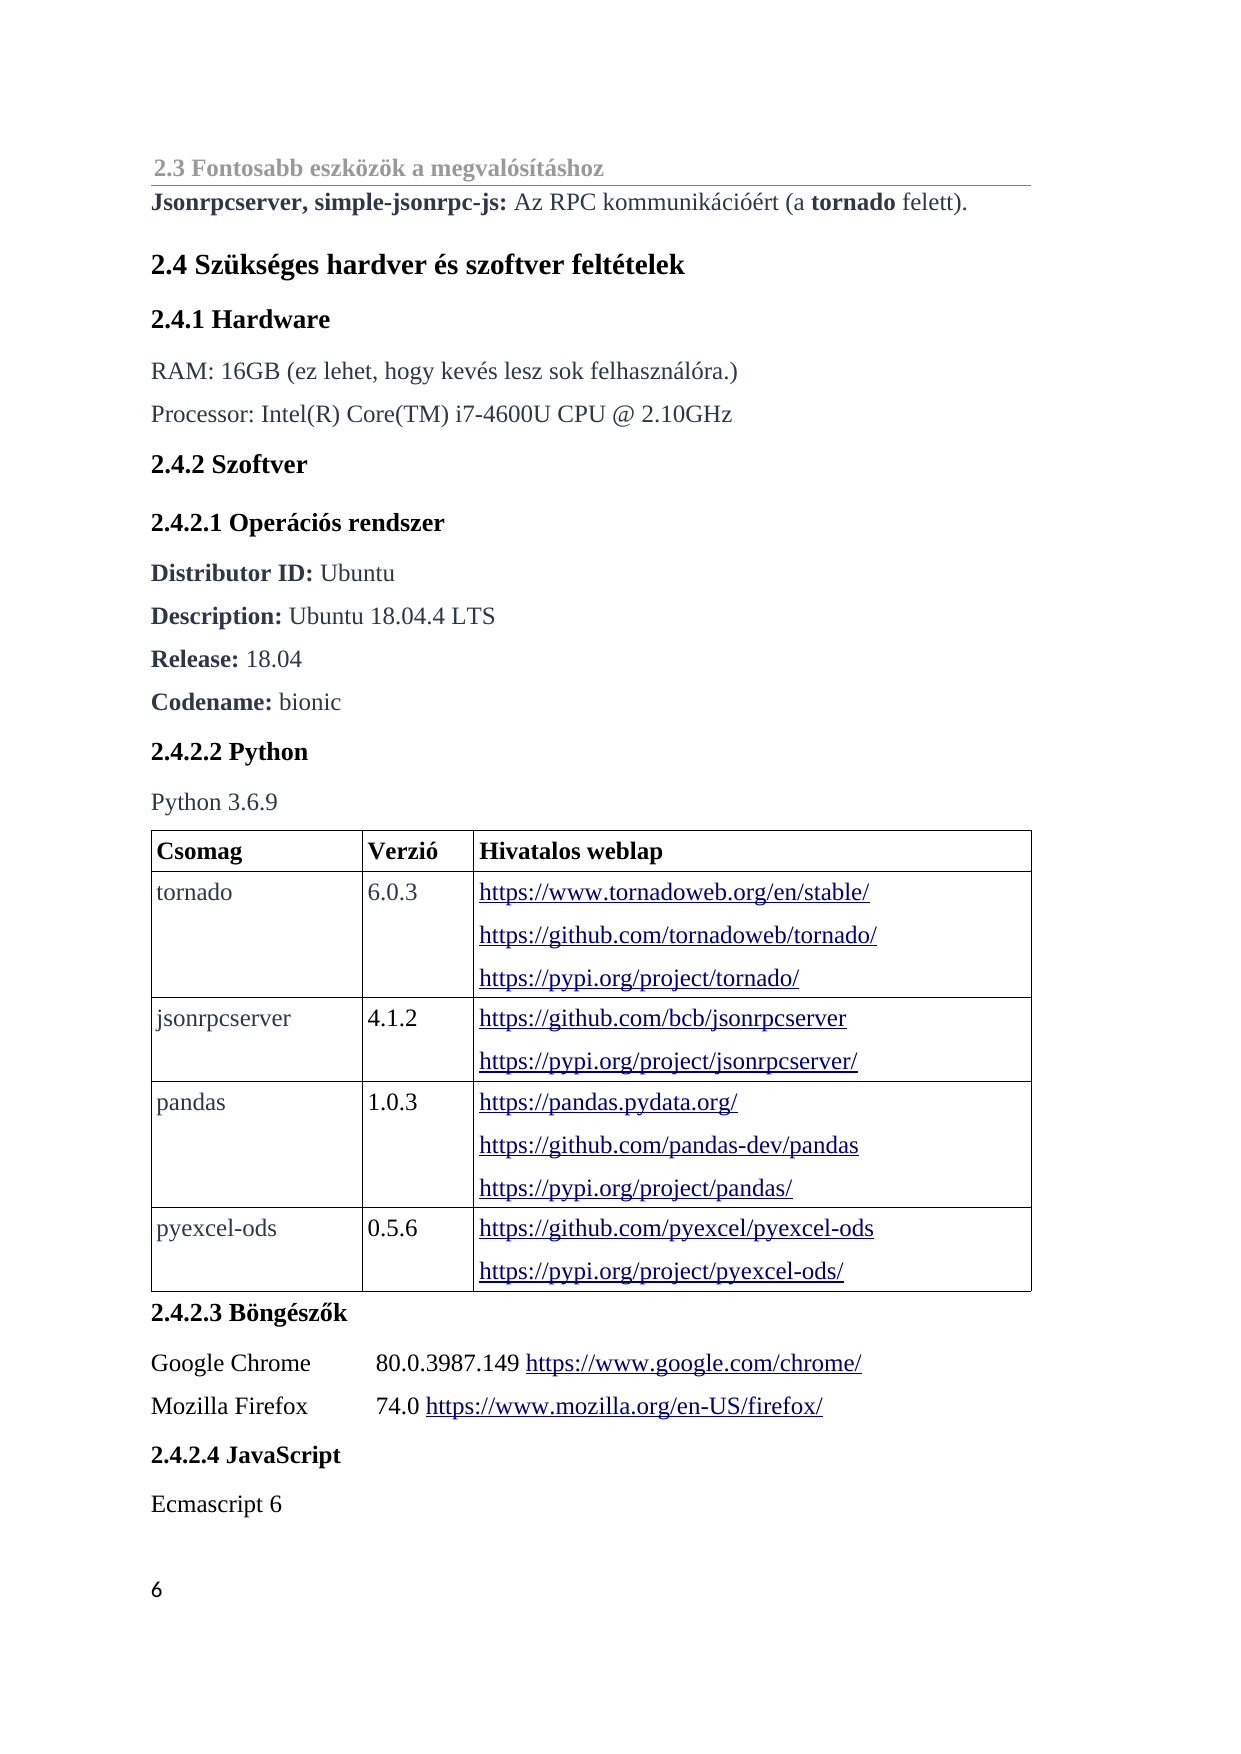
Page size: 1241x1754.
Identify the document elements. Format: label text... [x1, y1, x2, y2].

table_header Hivatalos weblap [474, 831, 1031, 871]
subtitle Böngészők [151, 1297, 1031, 1327]
subtitle JavaScript [151, 1440, 1031, 1469]
text Description: Ubuntu 18.04.4 LTS [151, 601, 1031, 630]
text Google Chrome 80.0.3987.149 https://www.google.com/chrome/ Mozilla Firefox 74.0 https://www.mozilla.org/en-US/firefox/ [151, 1348, 1031, 1419]
text Python 3.6.9 [151, 787, 1031, 816]
text Distributor ID: Ubuntu [151, 558, 1031, 587]
table_cell 0.5.6 [363, 1208, 473, 1291]
table_cell 4.1.2 [363, 998, 473, 1081]
subtitle Operációs rendszer [151, 507, 1031, 537]
table_cell jsonrpcserver [152, 998, 362, 1081]
table_cell tornado [152, 872, 362, 997]
subtitle Python [151, 736, 1031, 766]
table_cell pandas [152, 1082, 362, 1207]
text Ecmascript 6 [151, 1489, 1031, 1518]
table_header Csomag [152, 831, 362, 871]
text RAM: 16GB (ez lehet, hogy kevés lesz sok felhasználóra.) [151, 356, 1031, 385]
subtitle Szoftver [151, 448, 1031, 479]
table_cell https://github.com/bcb/jsonrpcserver https://pypi.org/project/jsonrpcserver/ [474, 998, 1031, 1081]
table_cell https://pandas.pydata.org/ https://github.com/pandas-dev/pandas https://pypi.org/project/pandas/ [474, 1082, 1031, 1207]
table_cell https://github.com/pyexcel/pyexcel-ods https://pypi.org/project/pyexcel-ods/ [474, 1208, 1031, 1291]
table_cell https://www.tornadoweb.org/en/stable/ https://github.com/tornadoweb/tornado/ https://pypi.org/project/tornado/ [474, 872, 1031, 997]
table_cell 6.0.3 [363, 872, 473, 997]
table_header Verzió [363, 831, 473, 871]
text Codename: bionic [151, 687, 1031, 716]
text Jsonrpcserver, simple-jsonrpc-js: Az RPC kommunikációért (a tornado felett). [151, 187, 1031, 215]
subtitle Hardware [151, 304, 1031, 335]
table_cell 1.0.3 [363, 1082, 473, 1207]
text Processor: Intel(R) Core(TM) i7-4600U CPU @ 2.10GHz [151, 399, 1031, 428]
text Release: 18.04 [151, 644, 1031, 673]
subtitle Szükséges hardver és szoftver feltételek [151, 247, 1031, 281]
table_cell pyexcel-ods [152, 1208, 362, 1291]
